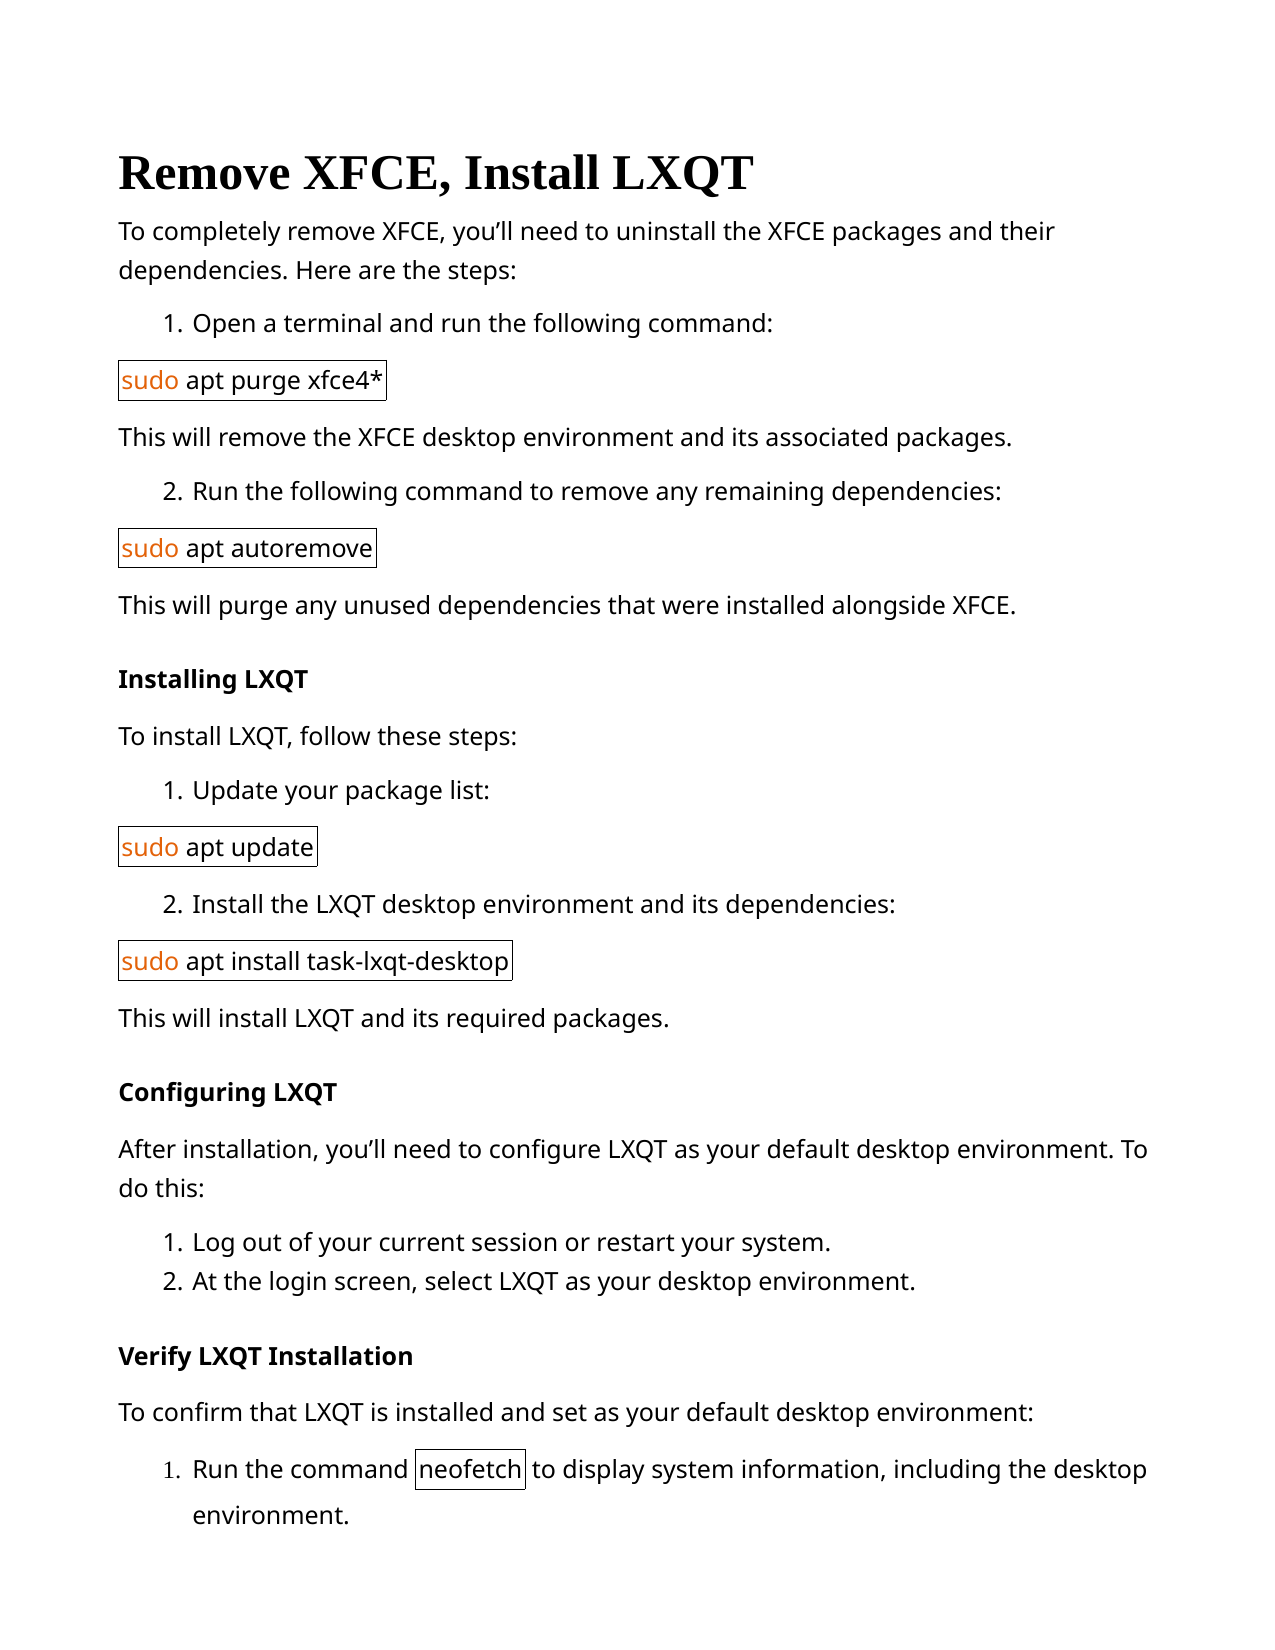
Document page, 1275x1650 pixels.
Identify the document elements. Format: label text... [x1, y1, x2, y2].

text To install LXQT, follow these steps: [118, 719, 1157, 753]
text [377, 527, 1157, 567]
list At the login screen, select LXQT as your desktop environment. [162, 1264, 1157, 1298]
text To completely remove XFCE, you’ll need to uninstall the XFCE packages and their dependencies. Here are the steps: [118, 213, 1157, 286]
text After installation, you’ll need to configure LXQT as your default desktop environment. To do this: [118, 1132, 1157, 1205]
text sudo apt autoremove [119, 529, 376, 567]
list Open a terminal and run the following command: [162, 306, 1157, 340]
text [318, 826, 1157, 866]
list Update your package list: [162, 773, 1157, 807]
text [387, 360, 1157, 400]
subtitle Configuring LXQT [118, 1075, 1157, 1109]
text sudo apt install task-lxqt-desktop [119, 941, 512, 980]
list Run the following command to remove any remaining dependencies: [162, 474, 1157, 508]
list Log out of your current session or restart your system. [162, 1224, 1157, 1259]
text This will install LXQT and its required packages. [118, 1000, 1157, 1034]
subtitle Verify LXQT Installation [118, 1338, 1157, 1372]
subtitle Remove XFCE, Install LXQT [118, 143, 1157, 201]
text This will purge any unused dependencies that were installed alongside XFCE. [118, 587, 1157, 622]
list Install the LXQT desktop environment and its dependencies: [162, 886, 1157, 921]
text To confirm that LXQT is installed and set as your default desktop environment: [118, 1395, 1157, 1429]
subtitle Installing LXQT [118, 662, 1157, 696]
text [513, 940, 1157, 980]
list Run the command neofetch to display system information, including the desktop environment. [162, 1449, 1157, 1531]
text This will remove the XFCE desktop environment and its associated packages. [118, 420, 1157, 454]
text sudo apt purge xfce4* [119, 361, 386, 400]
text sudo apt update [119, 827, 317, 866]
